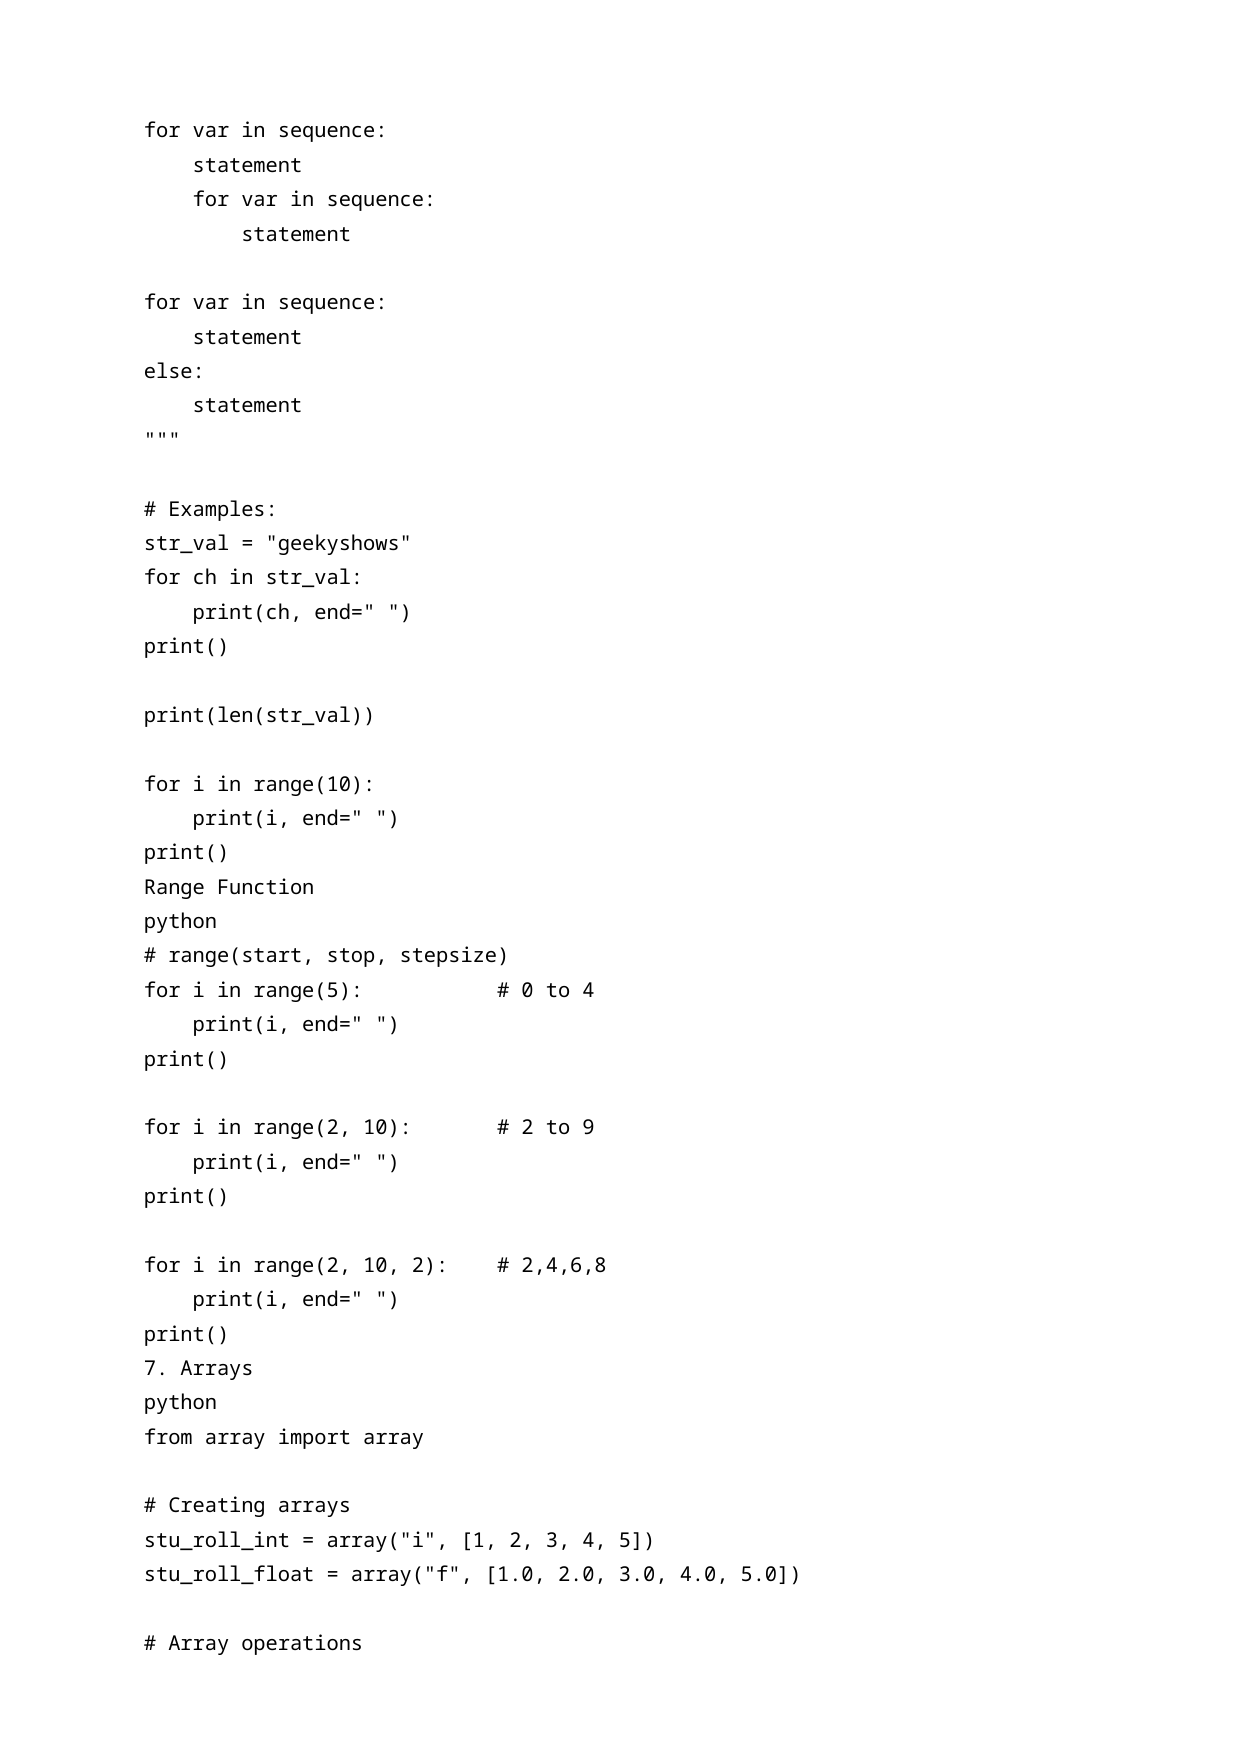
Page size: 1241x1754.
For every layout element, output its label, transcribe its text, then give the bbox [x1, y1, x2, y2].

text print() [144, 1037, 1096, 1072]
text for i in range(10): [144, 762, 1096, 797]
text print() [144, 831, 1096, 866]
text print(i, end=" ") [144, 1141, 1096, 1175]
text from array import array [144, 1416, 1096, 1450]
text 7. Arrays [144, 1347, 1096, 1381]
text for var in sequence: [144, 281, 1096, 316]
text else: [144, 350, 1096, 384]
text """ [144, 419, 1096, 453]
text print() [144, 625, 1096, 659]
text for ch in str_val: [144, 556, 1096, 591]
text python [144, 900, 1096, 934]
text for i in range(2, 10): # 2 to 9 [144, 1106, 1096, 1141]
text # Examples: [144, 487, 1096, 522]
text python [144, 1381, 1096, 1416]
text print(i, end=" ") [144, 1278, 1096, 1312]
text stu_roll_int = array("i", [1, 2, 3, 4, 5]) [144, 1519, 1096, 1553]
text print(i, end=" ") [144, 1003, 1096, 1037]
text # Array operations [144, 1622, 1096, 1656]
text statement [144, 212, 1096, 247]
text # range(start, stop, stepsize) [144, 934, 1096, 969]
text for var in sequence: [144, 109, 1096, 144]
text str_val = "geekyshows" [144, 522, 1096, 556]
text statement [144, 384, 1096, 419]
text print() [144, 1175, 1096, 1209]
text print(i, end=" ") [144, 797, 1096, 831]
text # Creating arrays [144, 1484, 1096, 1519]
text for i in range(5): # 0 to 4 [144, 969, 1096, 1003]
text print() [144, 1312, 1096, 1347]
text statement [144, 144, 1096, 178]
text print(ch, end=" ") [144, 591, 1096, 625]
text print(len(str_val)) [144, 694, 1096, 728]
text for i in range(2, 10, 2): # 2,4,6,8 [144, 1244, 1096, 1278]
text for var in sequence: [144, 178, 1096, 212]
text statement [144, 316, 1096, 350]
text stu_roll_float = array("f", [1.0, 2.0, 3.0, 4.0, 5.0]) [144, 1553, 1096, 1587]
text Range Function [144, 866, 1096, 900]
